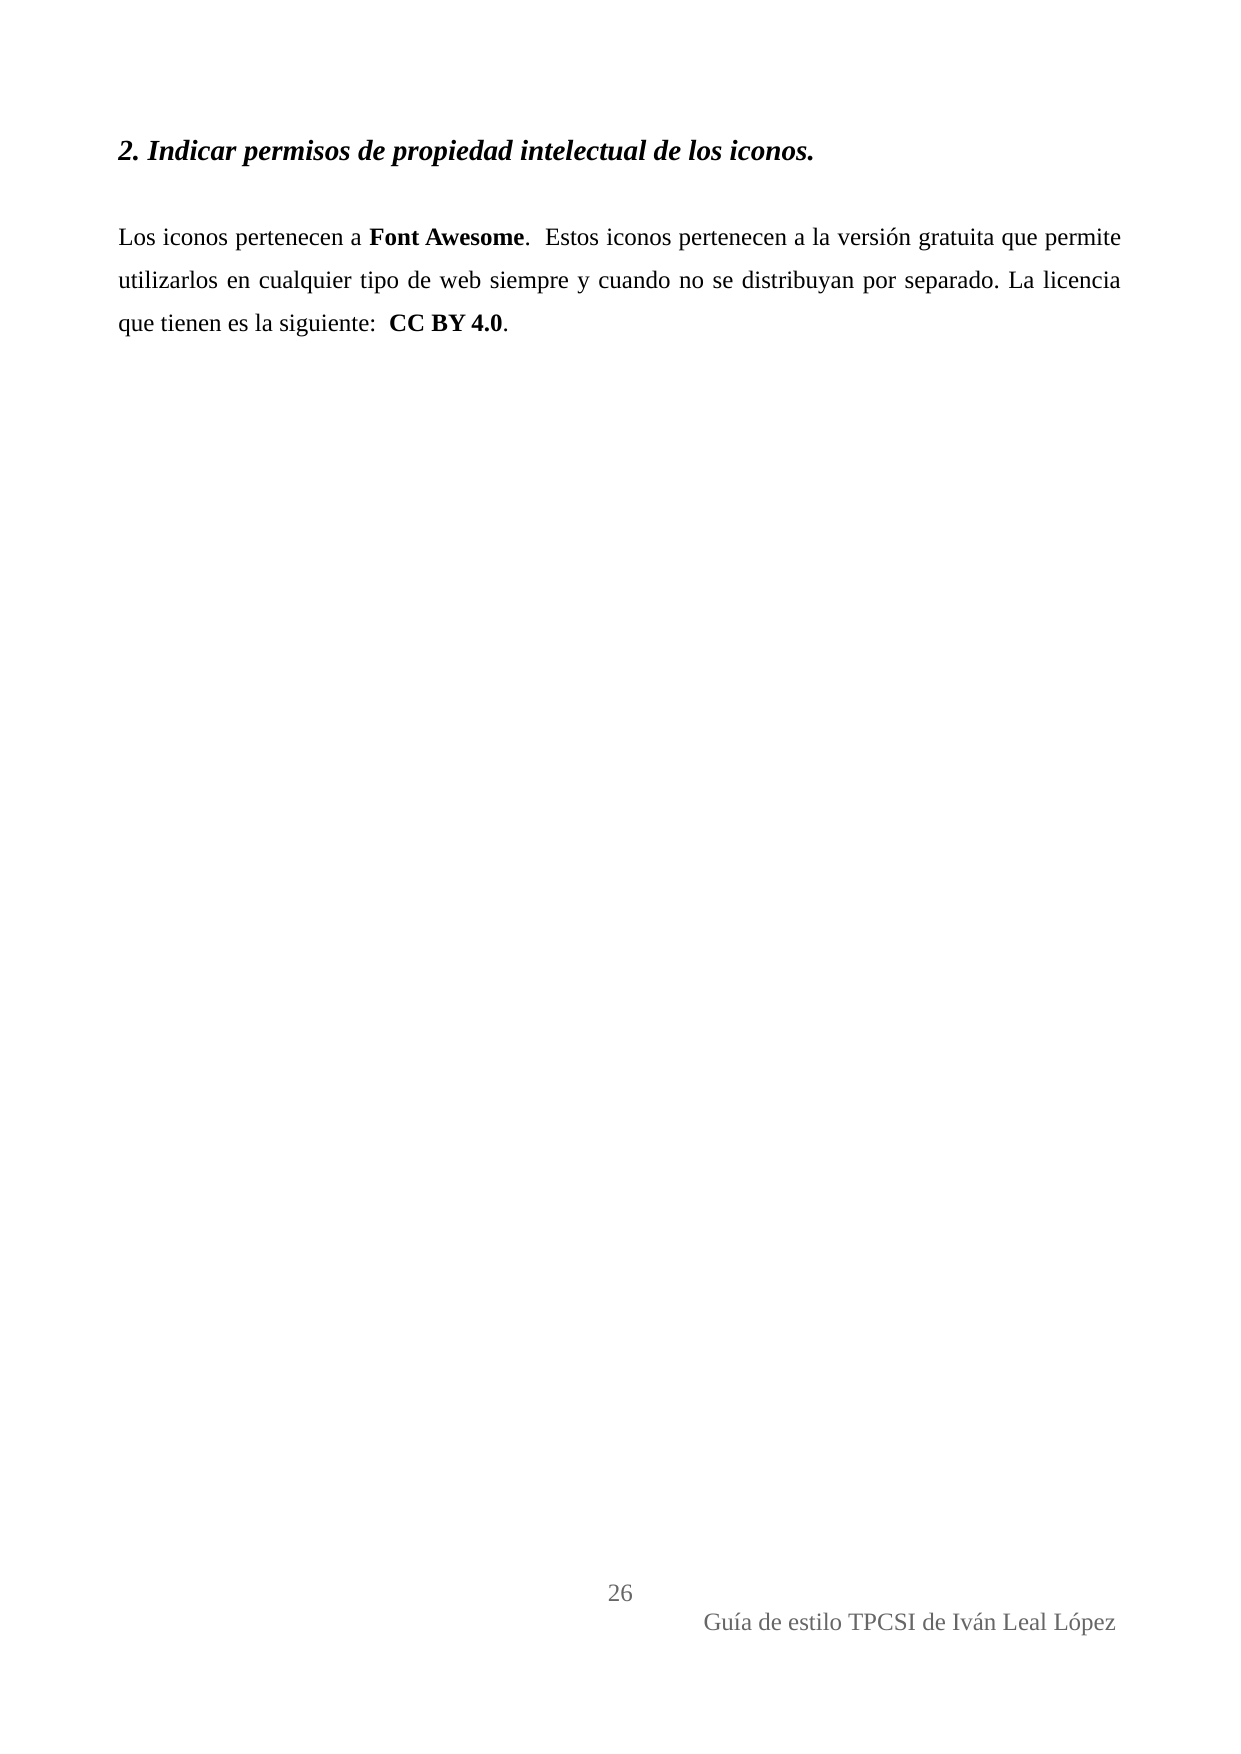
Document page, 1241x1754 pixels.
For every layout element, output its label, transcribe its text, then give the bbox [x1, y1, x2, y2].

text Los iconos pertenecen a Font Awesome. Estos iconos pertenecen a la versión gratuita que permite utilizarlos en cualquier tipo de web siempre y cuando no se distribuyan por separado. La licencia que tienen es la siguiente: CC BY 4.0. [118, 222, 1122, 337]
subtitle 2. Indicar permisos de propiedad intelectual de los iconos. [118, 133, 1122, 166]
